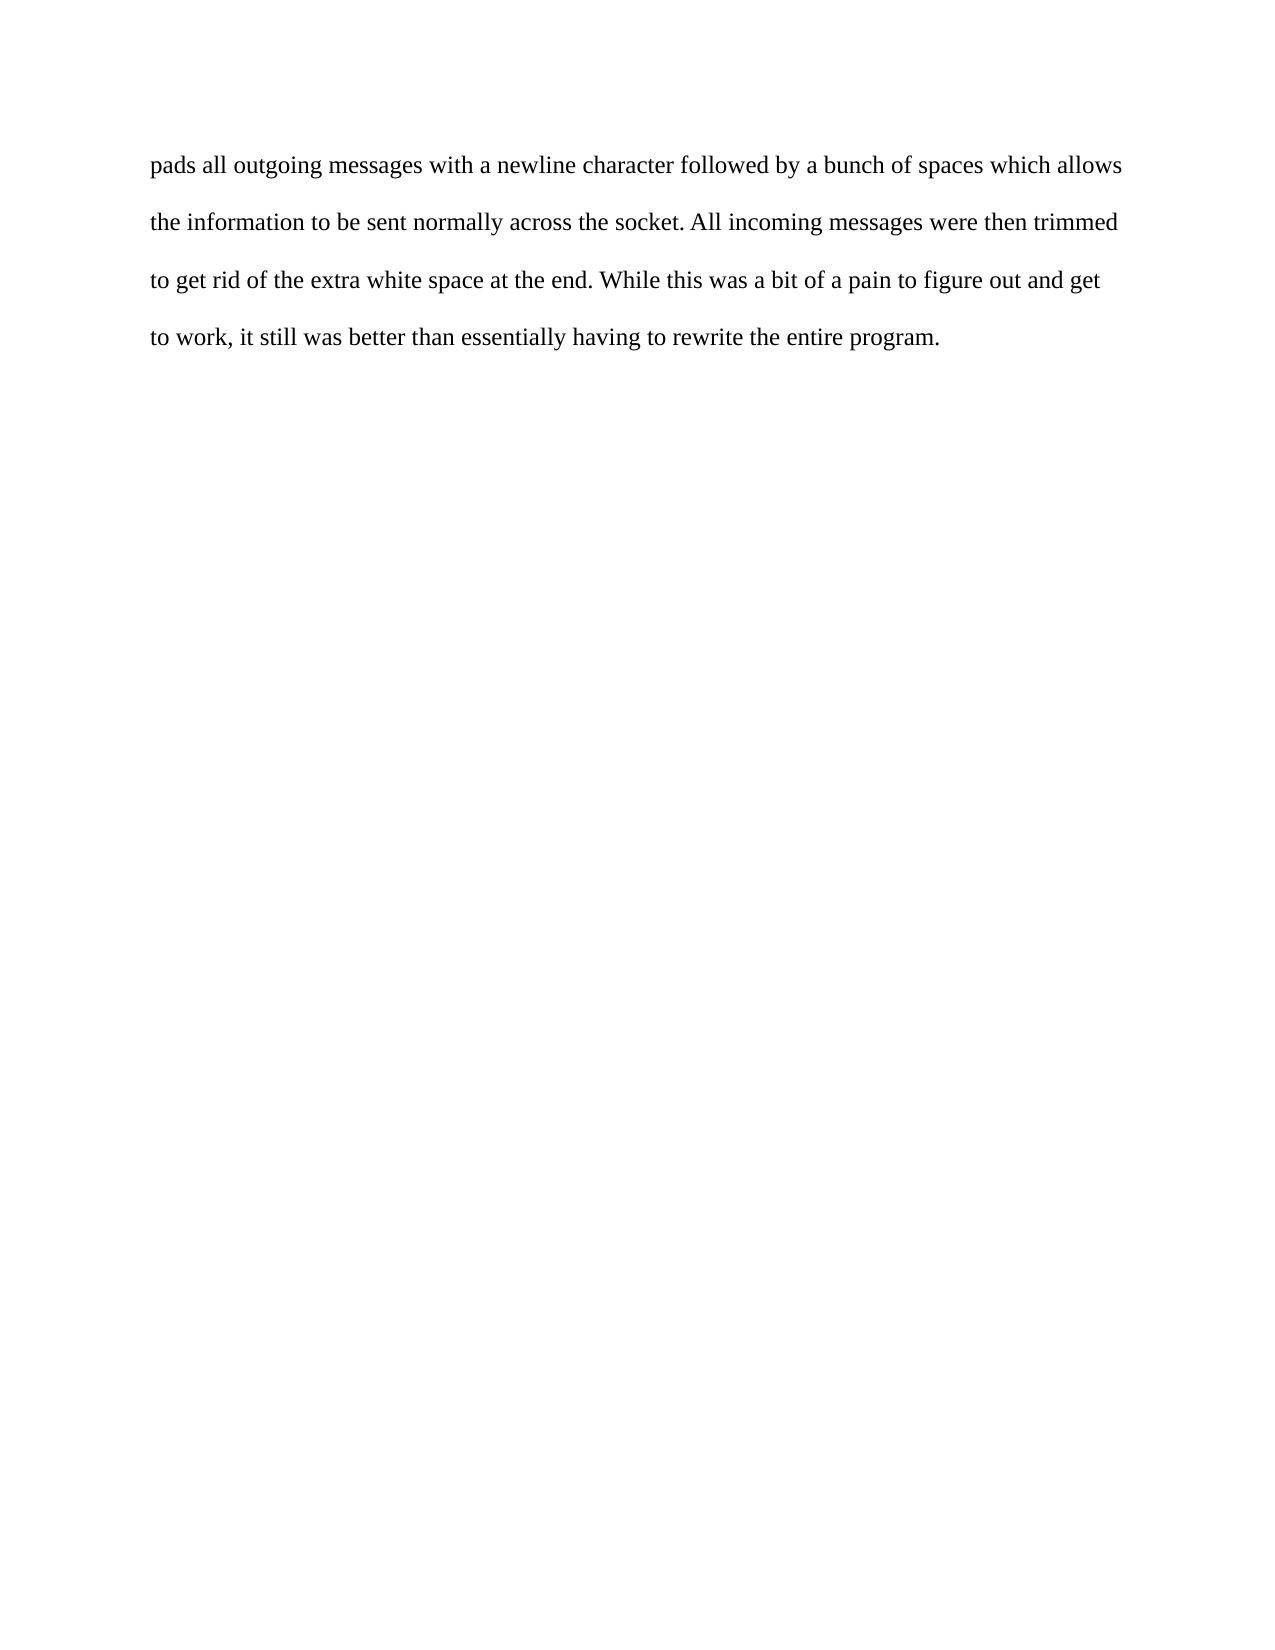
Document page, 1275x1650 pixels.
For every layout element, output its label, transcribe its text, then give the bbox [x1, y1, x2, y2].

text pads all outgoing messages with a newline character followed by a bunch of spaces which allows the information to be sent normally across the socket. All incoming messages were then trimmed to get rid of the extra white space at the end. While this was a bit of a pain to figure out and get to work, it still was better than essentially having to rewrite the entire program. [150, 150, 1125, 351]
